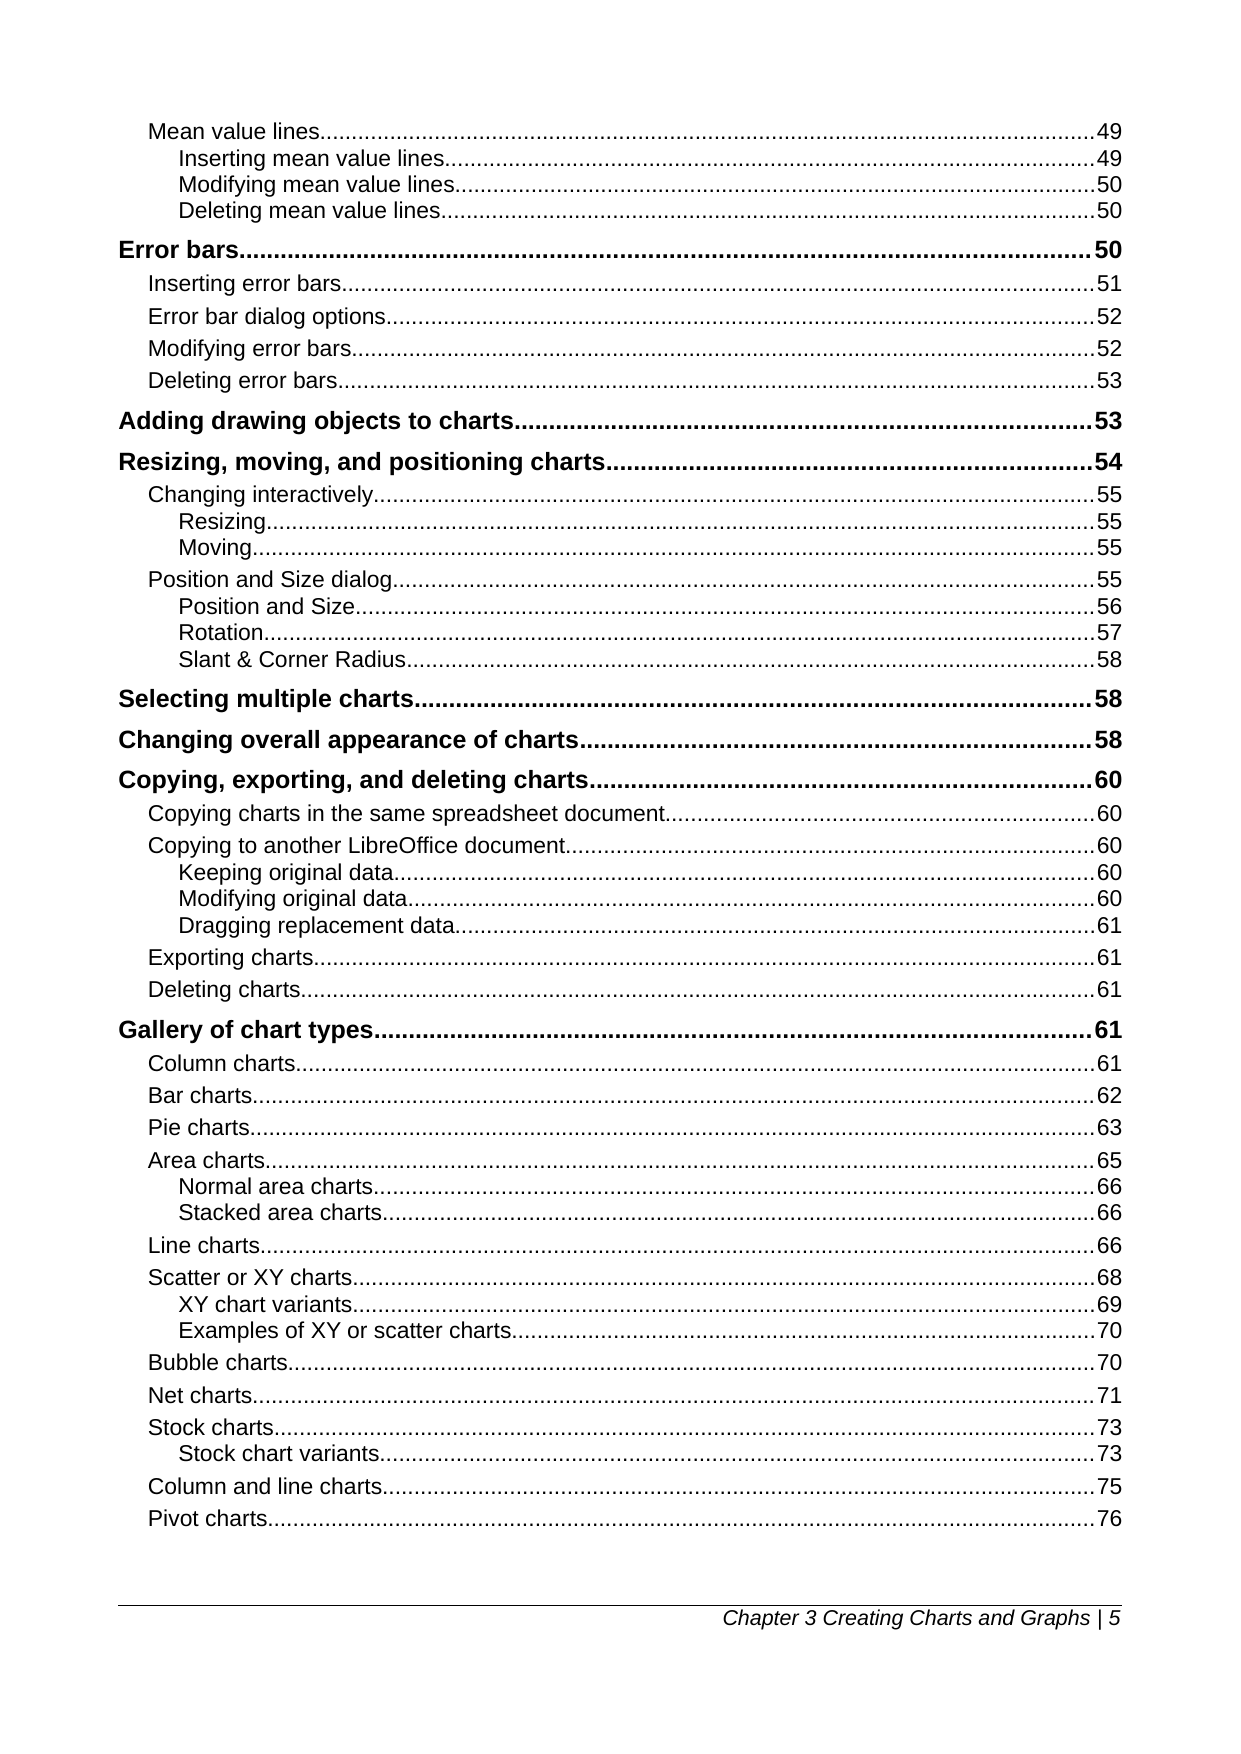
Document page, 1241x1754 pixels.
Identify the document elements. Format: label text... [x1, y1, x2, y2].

text Deleting mean value lines 50 [178, 197, 1122, 223]
text Resizing 55 [178, 508, 1122, 534]
text Position and Size 56 [178, 593, 1122, 619]
text Adding drawing objects to charts 53 [118, 406, 1122, 434]
text Modifying original data 60 [178, 885, 1122, 912]
text Copying, exporting, and deleting charts 60 [118, 765, 1122, 794]
text Modifying mean value lines 50 [178, 171, 1122, 197]
text Bubble charts 70 [148, 1349, 1122, 1376]
text Error bars 50 [118, 236, 1122, 264]
text Inserting error bars 51 [148, 270, 1122, 297]
text Dragging replacement data 61 [178, 912, 1122, 938]
text Mean value lines 49 [148, 118, 1122, 144]
text Examples of XY or scatter charts 70 [178, 1317, 1122, 1343]
text Normal area charts 66 [178, 1173, 1122, 1199]
text Resizing, moving, and positioning charts 54 [118, 447, 1122, 475]
text Moving 55 [178, 534, 1122, 560]
text Error bar dialog options 52 [148, 303, 1122, 329]
text Stock chart variants 73 [178, 1440, 1122, 1467]
text Column and line charts 75 [148, 1473, 1122, 1499]
text Pie charts 63 [148, 1114, 1122, 1141]
text Position and Size dialog 55 [148, 566, 1122, 593]
text Changing interactively 55 [148, 481, 1122, 508]
text Keeping original data 60 [178, 859, 1122, 885]
text Deleting charts 61 [148, 976, 1122, 1003]
text Rotation 57 [178, 619, 1122, 646]
text Scatter or XY charts 68 [148, 1264, 1122, 1291]
text XY chart variants 69 [178, 1291, 1122, 1317]
text Copying charts in the same spreadsheet document 60 [148, 800, 1122, 826]
text Net charts 71 [148, 1382, 1122, 1408]
text Pivot charts 76 [148, 1505, 1122, 1532]
text Area charts 65 [148, 1147, 1122, 1173]
text Gallery of chart types 61 [118, 1015, 1122, 1043]
text Stacked area charts 66 [178, 1199, 1122, 1226]
text Modifying error bars 52 [148, 335, 1122, 361]
text Stock charts 73 [148, 1414, 1122, 1440]
text Line charts 66 [148, 1232, 1122, 1258]
text Inserting mean value lines 49 [178, 144, 1122, 171]
text Slant & Corner Radius 58 [178, 646, 1122, 672]
text Selecting multiple charts 58 [118, 684, 1122, 713]
text Column charts 61 [148, 1049, 1122, 1076]
text Exporting charts 61 [148, 944, 1122, 970]
text Bar charts 62 [148, 1082, 1122, 1108]
text Changing overall appearance of charts 58 [118, 724, 1122, 753]
text Copying to another LibreOffice document 60 [148, 832, 1122, 859]
text Deleting error bars 53 [148, 367, 1122, 394]
